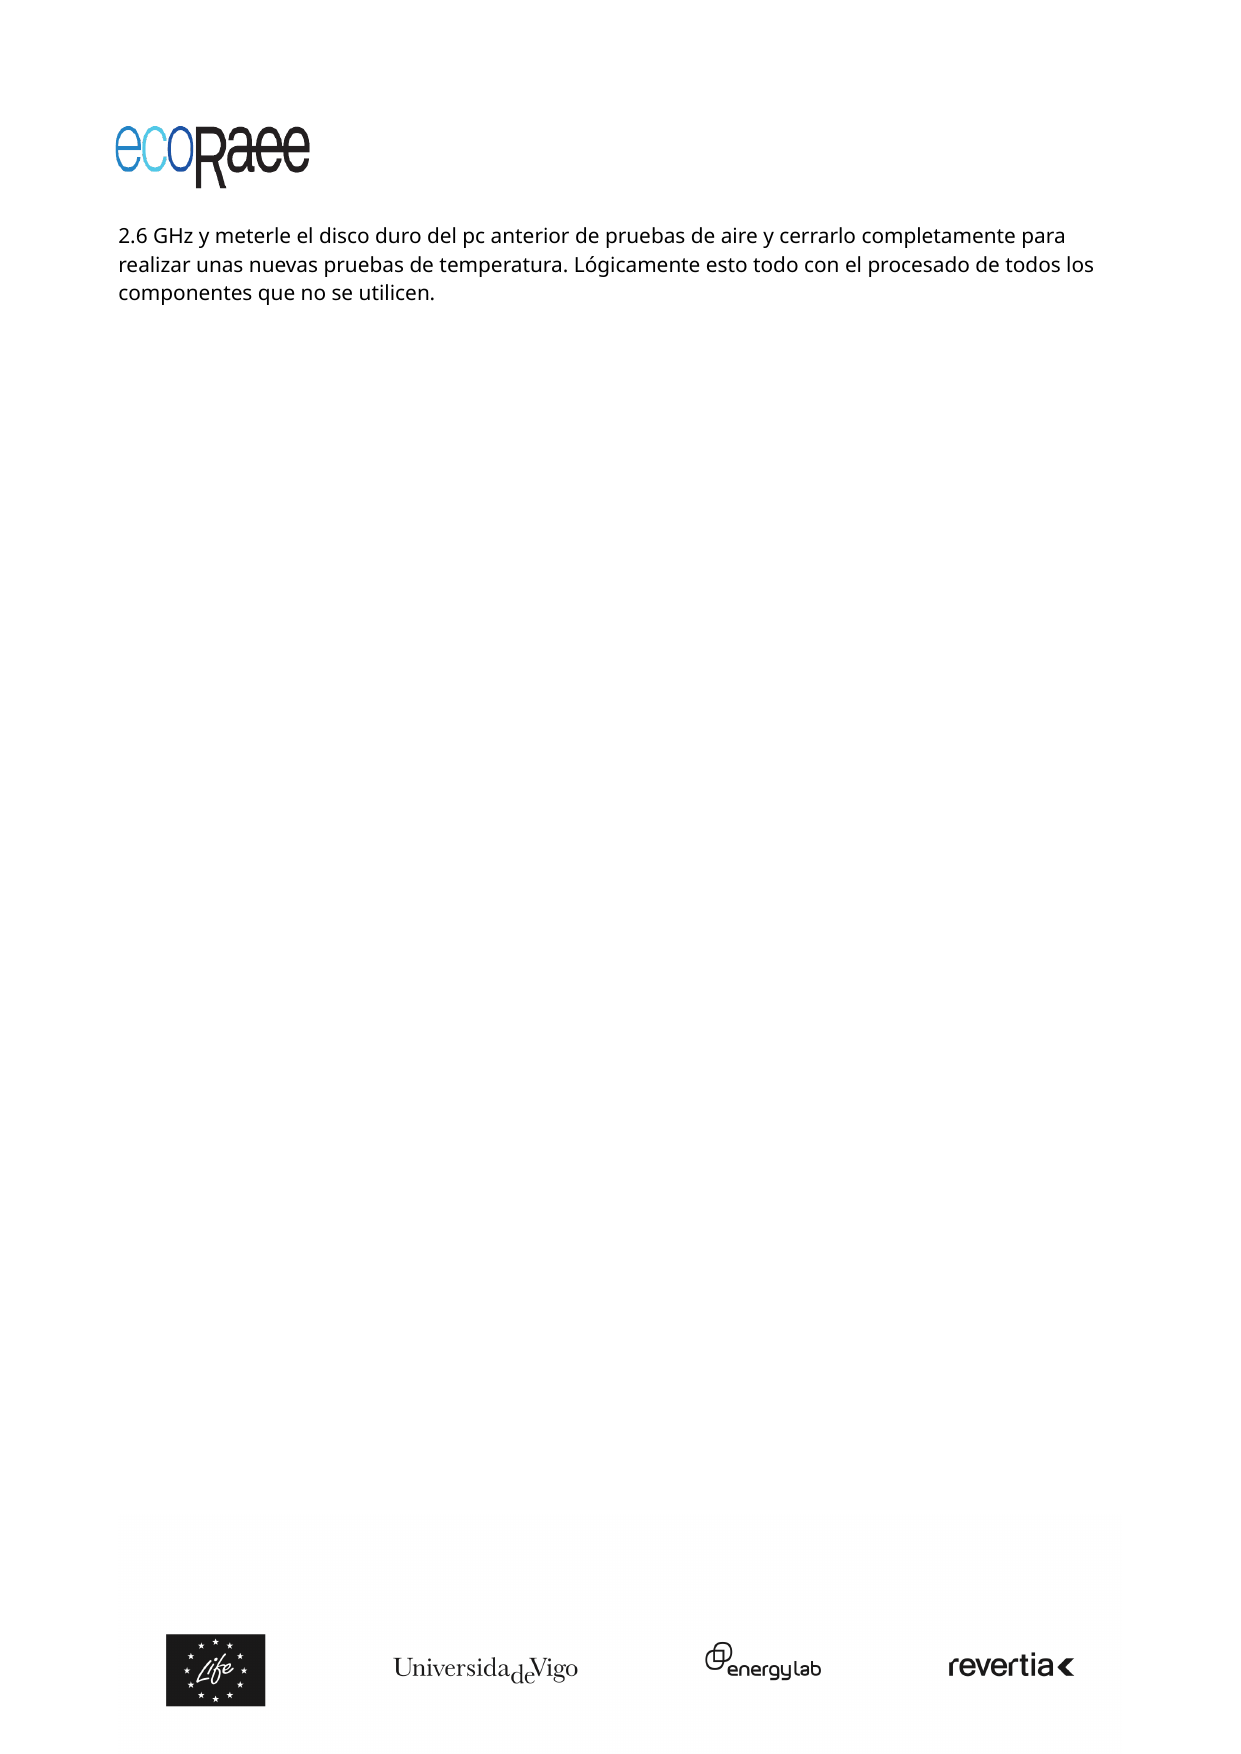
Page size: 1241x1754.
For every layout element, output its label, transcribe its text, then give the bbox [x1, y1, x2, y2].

text 2.6 GHz y meterle el disco duro del pc anterior de pruebas de aire y cerrarlo completamente para realizar unas nuevas pruebas de temperatura. Lógicamente esto todo con el procesado de todos los componentes que no se utilicen. [118, 221, 1122, 307]
picture [118, 1514, 1123, 1754]
picture [114, 124, 311, 190]
